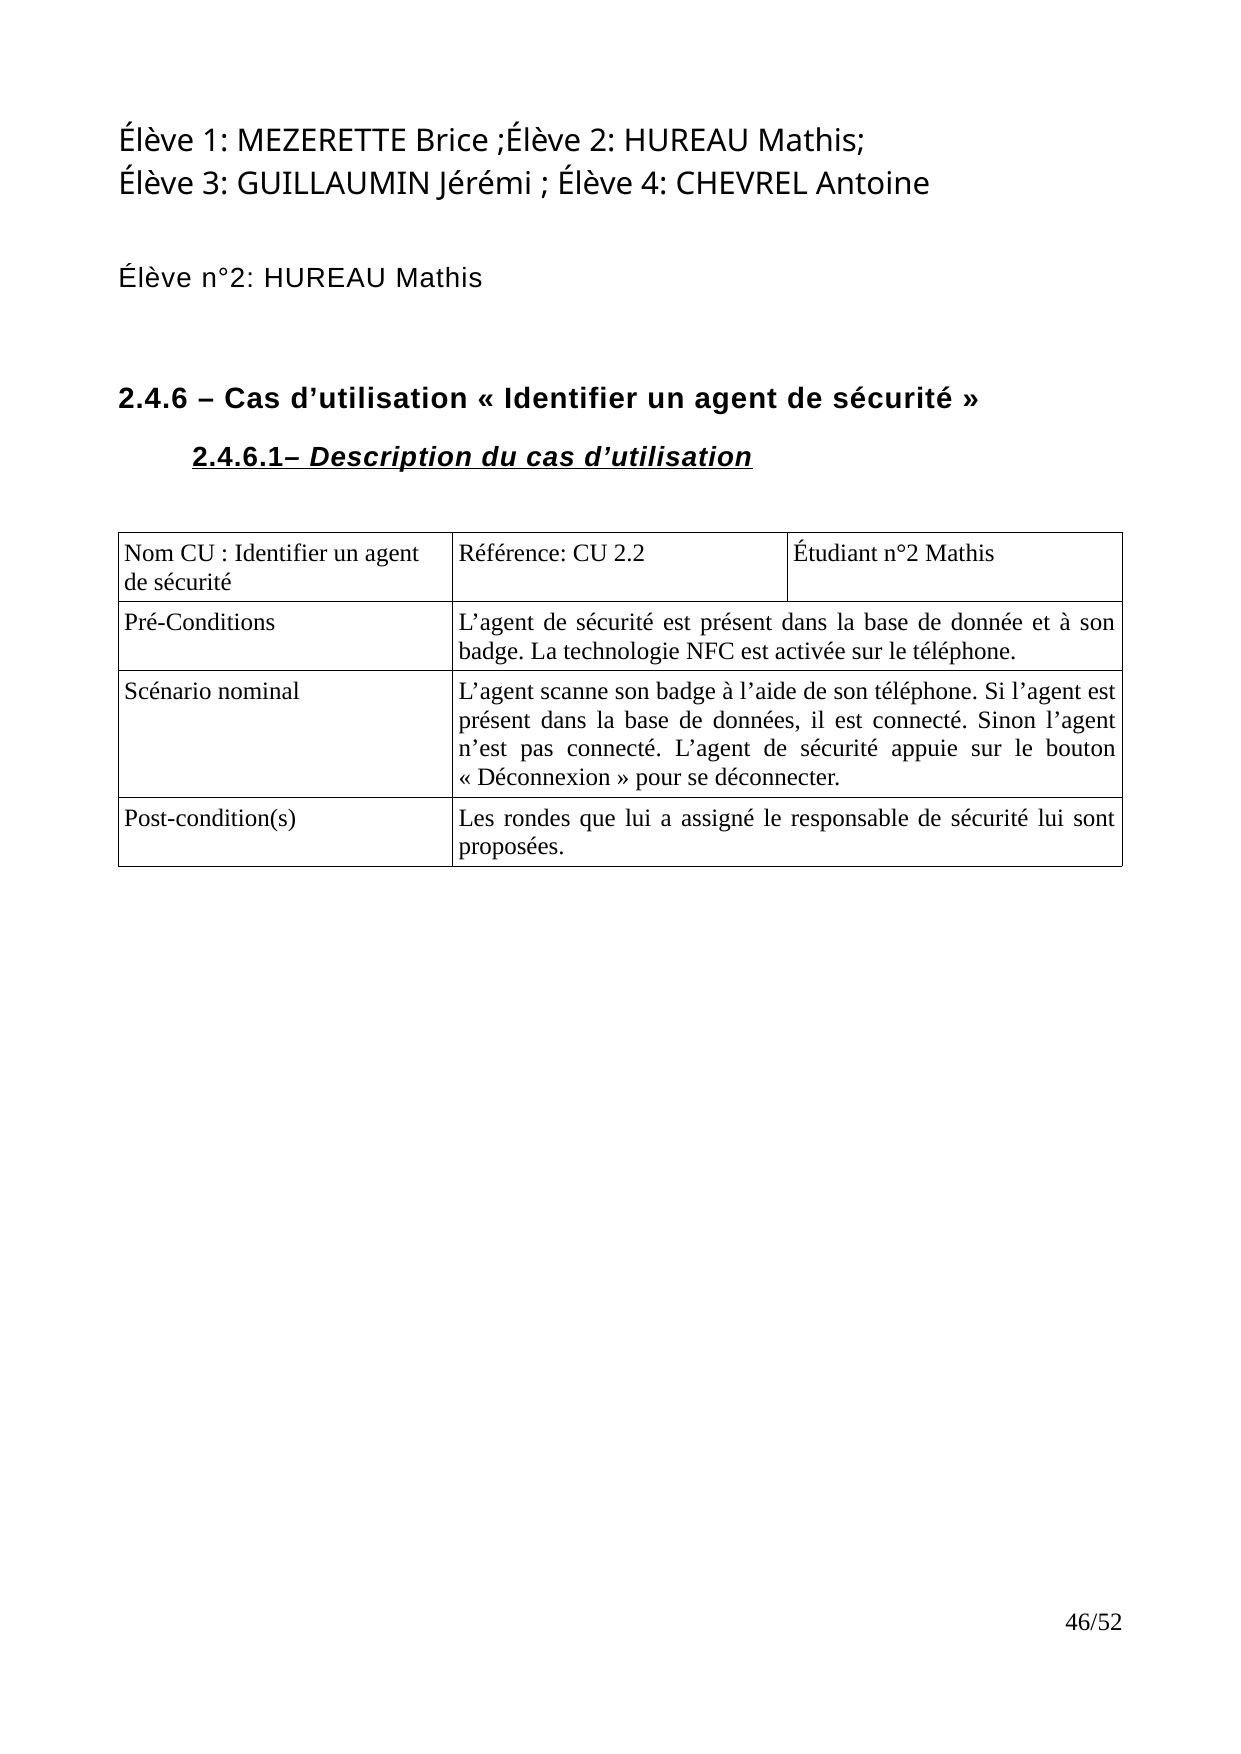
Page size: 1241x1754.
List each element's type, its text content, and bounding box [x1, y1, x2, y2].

table_cell Les rondes que lui a assigné le responsable de sécurité lui sont proposées. [453, 798, 1122, 866]
table_cell Post-condition(s) [119, 798, 452, 866]
table_cell Scénario nominal [119, 671, 452, 797]
subtitle 2.4.6.1– Description du cas d’utilisation [118, 440, 1122, 472]
subtitle Élève n°2: HUREAU Mathis [118, 262, 1122, 293]
table_cell L’agent de sécurité est présent dans la base de donnée et à son badge. La technologie NFC est activée sur le téléphone. [453, 602, 1122, 670]
table_cell Pré-Conditions [119, 602, 452, 670]
subtitle 2.4.6 – Cas d’utilisation « Identifier un agent de sécurité » [118, 381, 1122, 415]
table_cell L’agent scanne son badge à l’aide de son téléphone. Si l’agent est présent dans la base de données, il est connecté. Sinon l’agent n’est pas connecté. L’agent de sécurité appuie sur le bouton « Déconnexion » pour se déconnecter. [453, 671, 1122, 797]
table_header Nom CU : Identifier un agent de sécurité [119, 533, 452, 601]
table_header Référence: CU 2.2 [453, 533, 787, 601]
table_header Étudiant n°2 Mathis [788, 533, 1122, 601]
